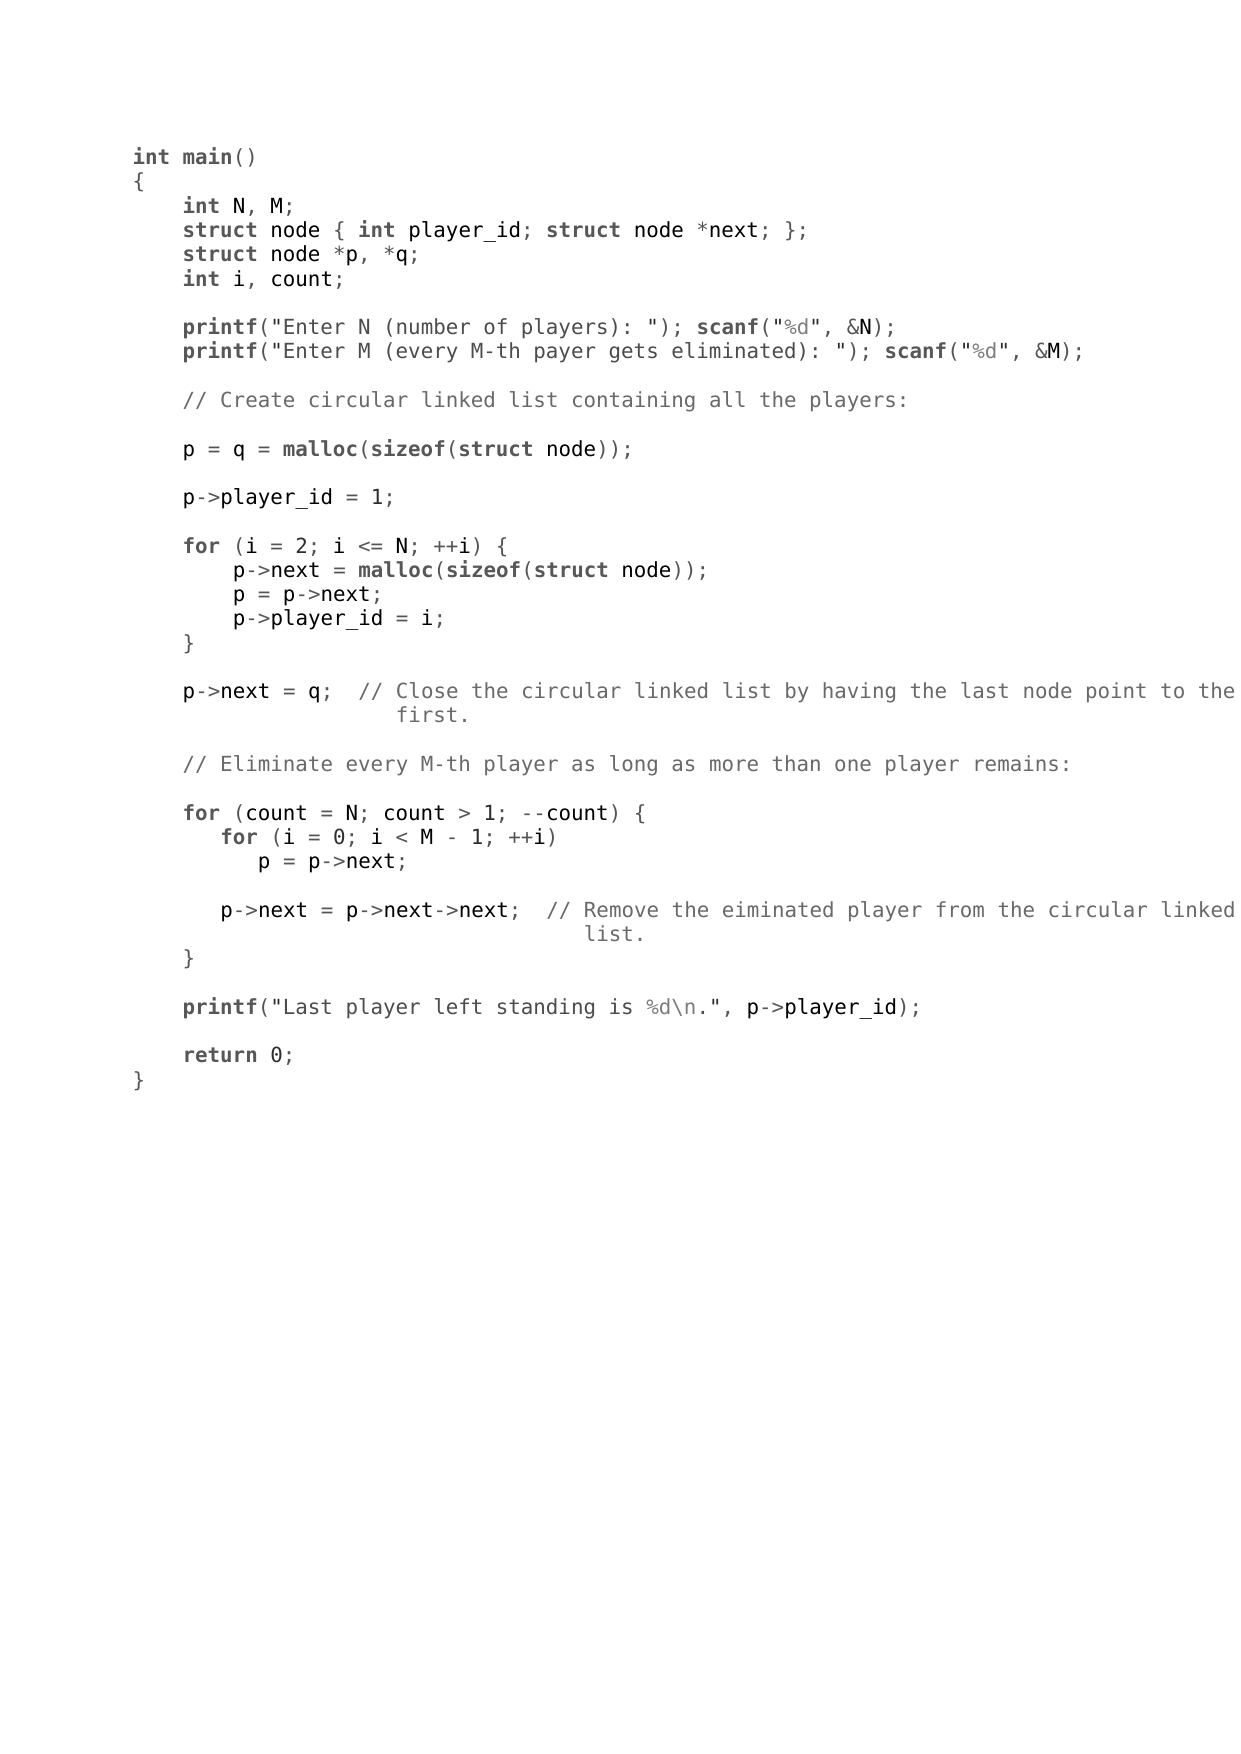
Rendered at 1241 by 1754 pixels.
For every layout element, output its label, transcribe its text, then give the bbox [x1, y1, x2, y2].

table_header int main() { int N, M; struct node { int player_id; struct node *next; }; struct node *p, *q; int i, count; printf("Enter N (number of players): "); scanf("%d", &N); printf("Enter M (every M-th payer gets eliminated): "); scanf("%d", &M); // Create circular linked list containing all the players: p = q = malloc(sizeof(struct node)); p->player_id = 1; for (i = 2; i <= N; ++i) { p->next = malloc(sizeof(struct node)); p = p->next; p->player_id = i; } p->next = q; // Close the circular linked list by having the last node point to the first. // Eliminate every M-th player as long as more than one player remains: for (count = N; count > 1; --count) { for (i = 0; i < M - 1; ++i) p = p->next; p->next = p->next->next; // Remove the eiminated player from the circular linked list. } printf("Last player left standing is %d\n.", p->player_id); return 0; } [130, 118, 1240, 1124]
table_header [118, 118, 129, 1124]
